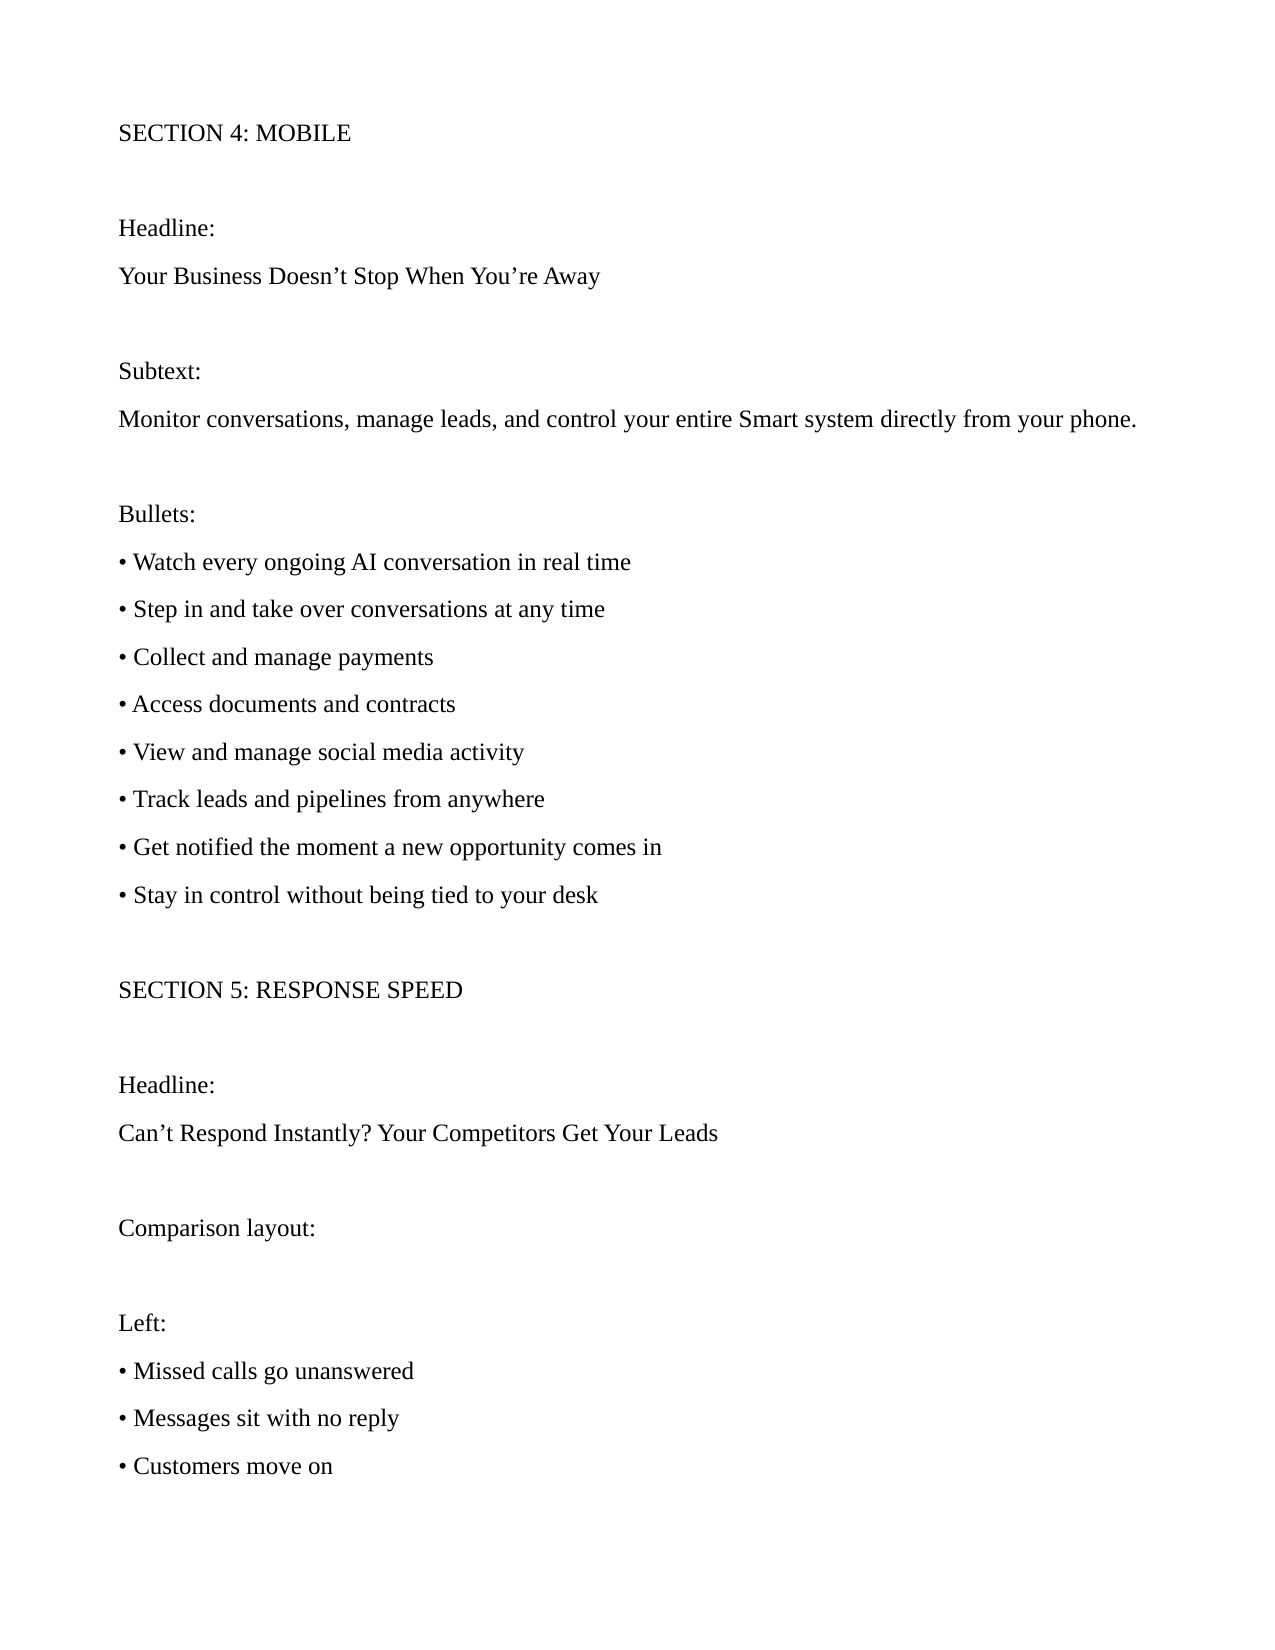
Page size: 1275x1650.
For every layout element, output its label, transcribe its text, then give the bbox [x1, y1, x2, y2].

text Bullets: [118, 499, 1157, 528]
text Can’t Respond Instantly? Your Competitors Get Your Leads [118, 1118, 1157, 1147]
text Left: [118, 1308, 1157, 1337]
text Headline: [118, 213, 1157, 242]
text SECTION 4: MOBILE [118, 118, 1157, 147]
text • Customers move on [118, 1451, 1157, 1480]
text • Messages sit with no reply [118, 1403, 1157, 1432]
text • Track leads and pipelines from anywhere [118, 784, 1157, 813]
text • Missed calls go unanswered [118, 1356, 1157, 1384]
text • Watch every ongoing AI conversation in real time [118, 547, 1157, 575]
text • Stay in control without being tied to your desk [118, 880, 1157, 908]
text • Access documents and contracts [118, 689, 1157, 718]
text Monitor conversations, manage leads, and control your entire Smart system directly from your phone. [118, 404, 1157, 432]
text • Step in and take over conversations at any time [118, 594, 1157, 623]
text • View and manage social media activity [118, 737, 1157, 766]
text • Get notified the moment a new opportunity comes in [118, 832, 1157, 861]
text Headline: [118, 1070, 1157, 1099]
text SECTION 5: RESPONSE SPEED [118, 975, 1157, 1004]
text Subtext: [118, 356, 1157, 385]
text Comparison layout: [118, 1213, 1157, 1242]
text • Collect and manage payments [118, 642, 1157, 671]
text Your Business Doesn’t Stop When You’re Away [118, 261, 1157, 290]
